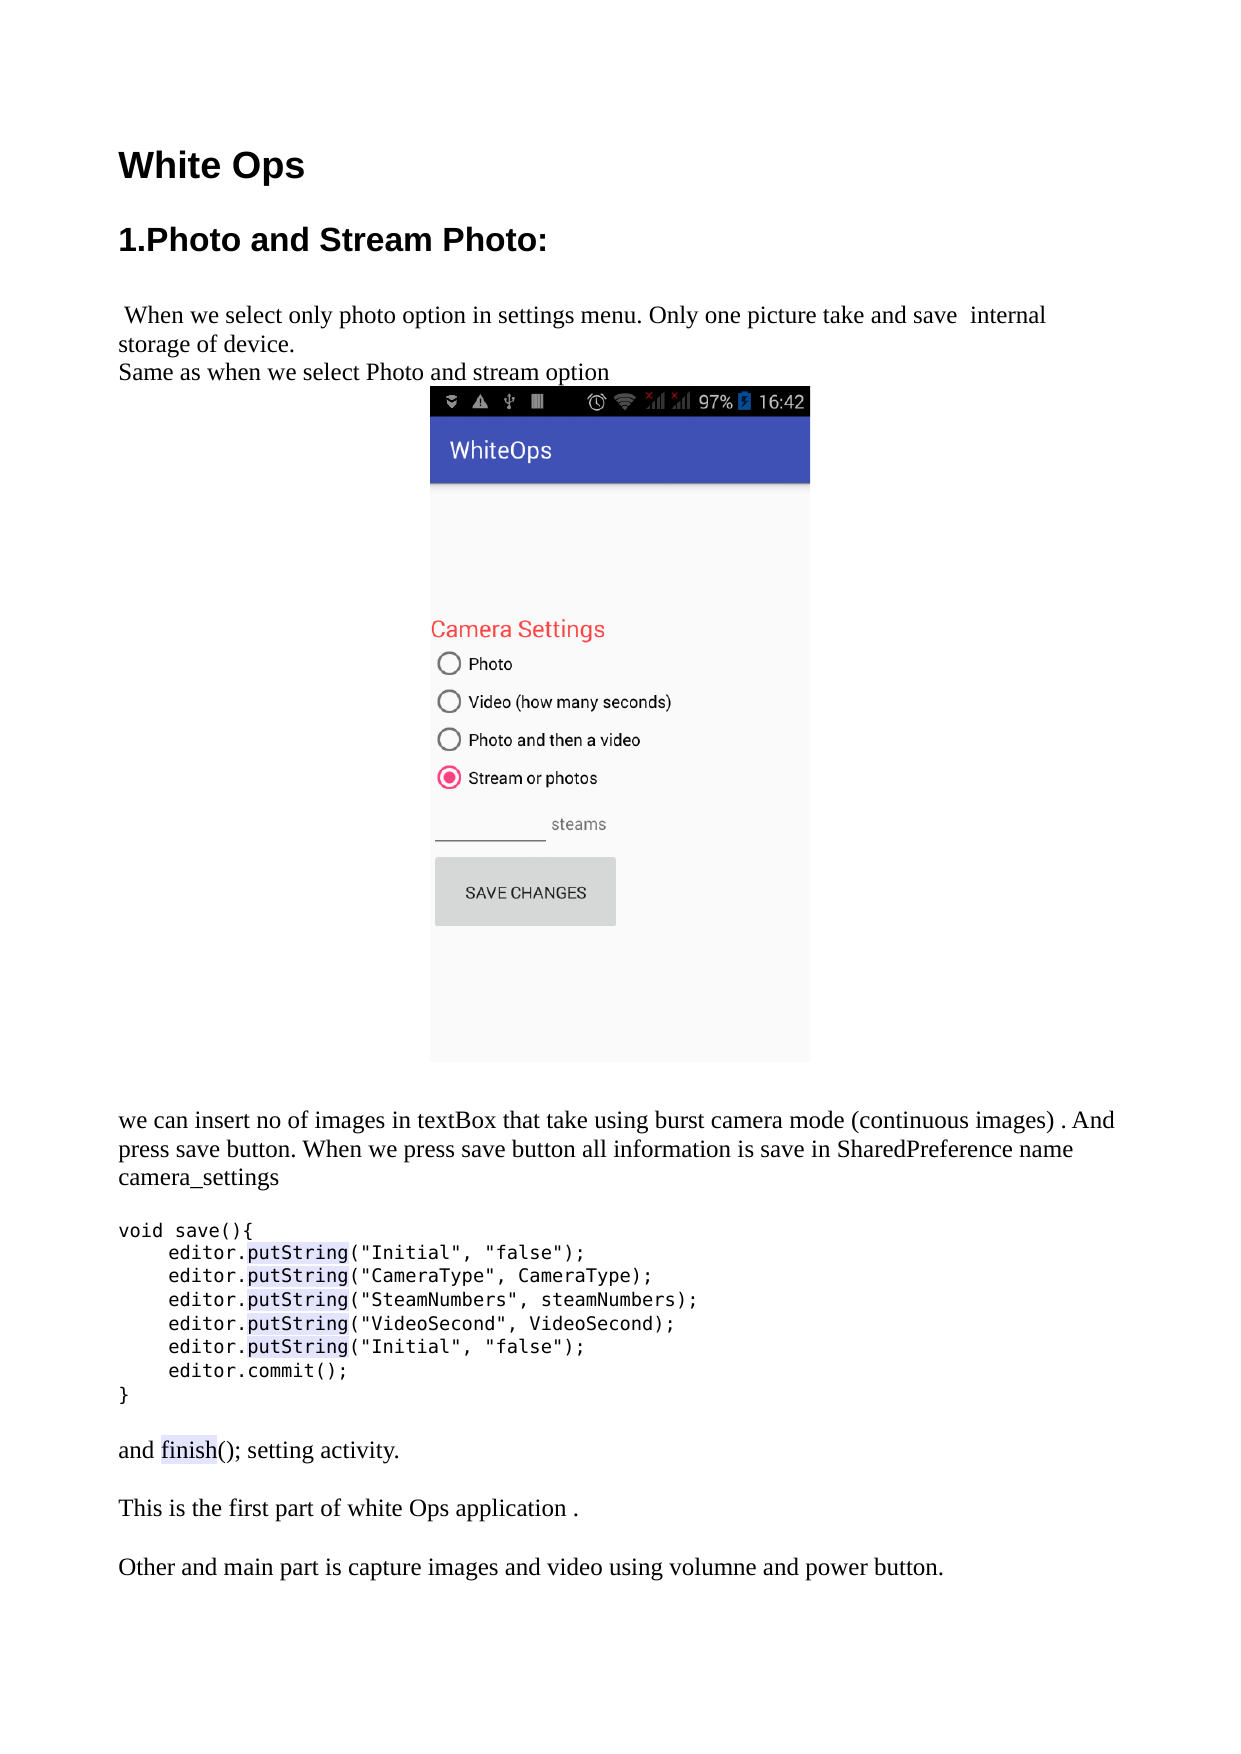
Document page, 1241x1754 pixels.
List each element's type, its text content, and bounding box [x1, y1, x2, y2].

picture [430, 386, 811, 1062]
text editor.putString("Initial", "false"); [118, 1242, 1122, 1266]
text editor.putString("SteamNumbers", steamNumbers); [118, 1289, 1122, 1313]
text and finish(); setting activity. [118, 1435, 1122, 1464]
text editor.putString("VideoSecond", VideoSecond); [118, 1313, 1122, 1336]
text Same as when we select Photo and stream option [118, 357, 1122, 386]
subtitle White Ops [118, 143, 1122, 187]
text Other and main part is capture images and video using volumne and power button. [118, 1552, 1122, 1580]
subtitle 1.Photo and Stream Photo: [118, 220, 1122, 259]
text editor.commit(); [118, 1360, 1122, 1384]
text } [118, 1384, 1122, 1406]
text editor.putString("CameraType", CameraType); [118, 1266, 1122, 1289]
text editor.putString("Initial", "false"); [118, 1336, 1122, 1360]
text When we select only photo option in settings menu. Only one picture take and save internal storage of device. [118, 300, 1122, 357]
text we can insert no of images in textBox that take using burst camera mode (continuous images) . And press save button. When we press save button all information is save in SharedPreference name camera_settings [118, 1105, 1122, 1191]
text This is the first part of white Ops application . [118, 1493, 1122, 1522]
text void save(){ [118, 1220, 1122, 1242]
